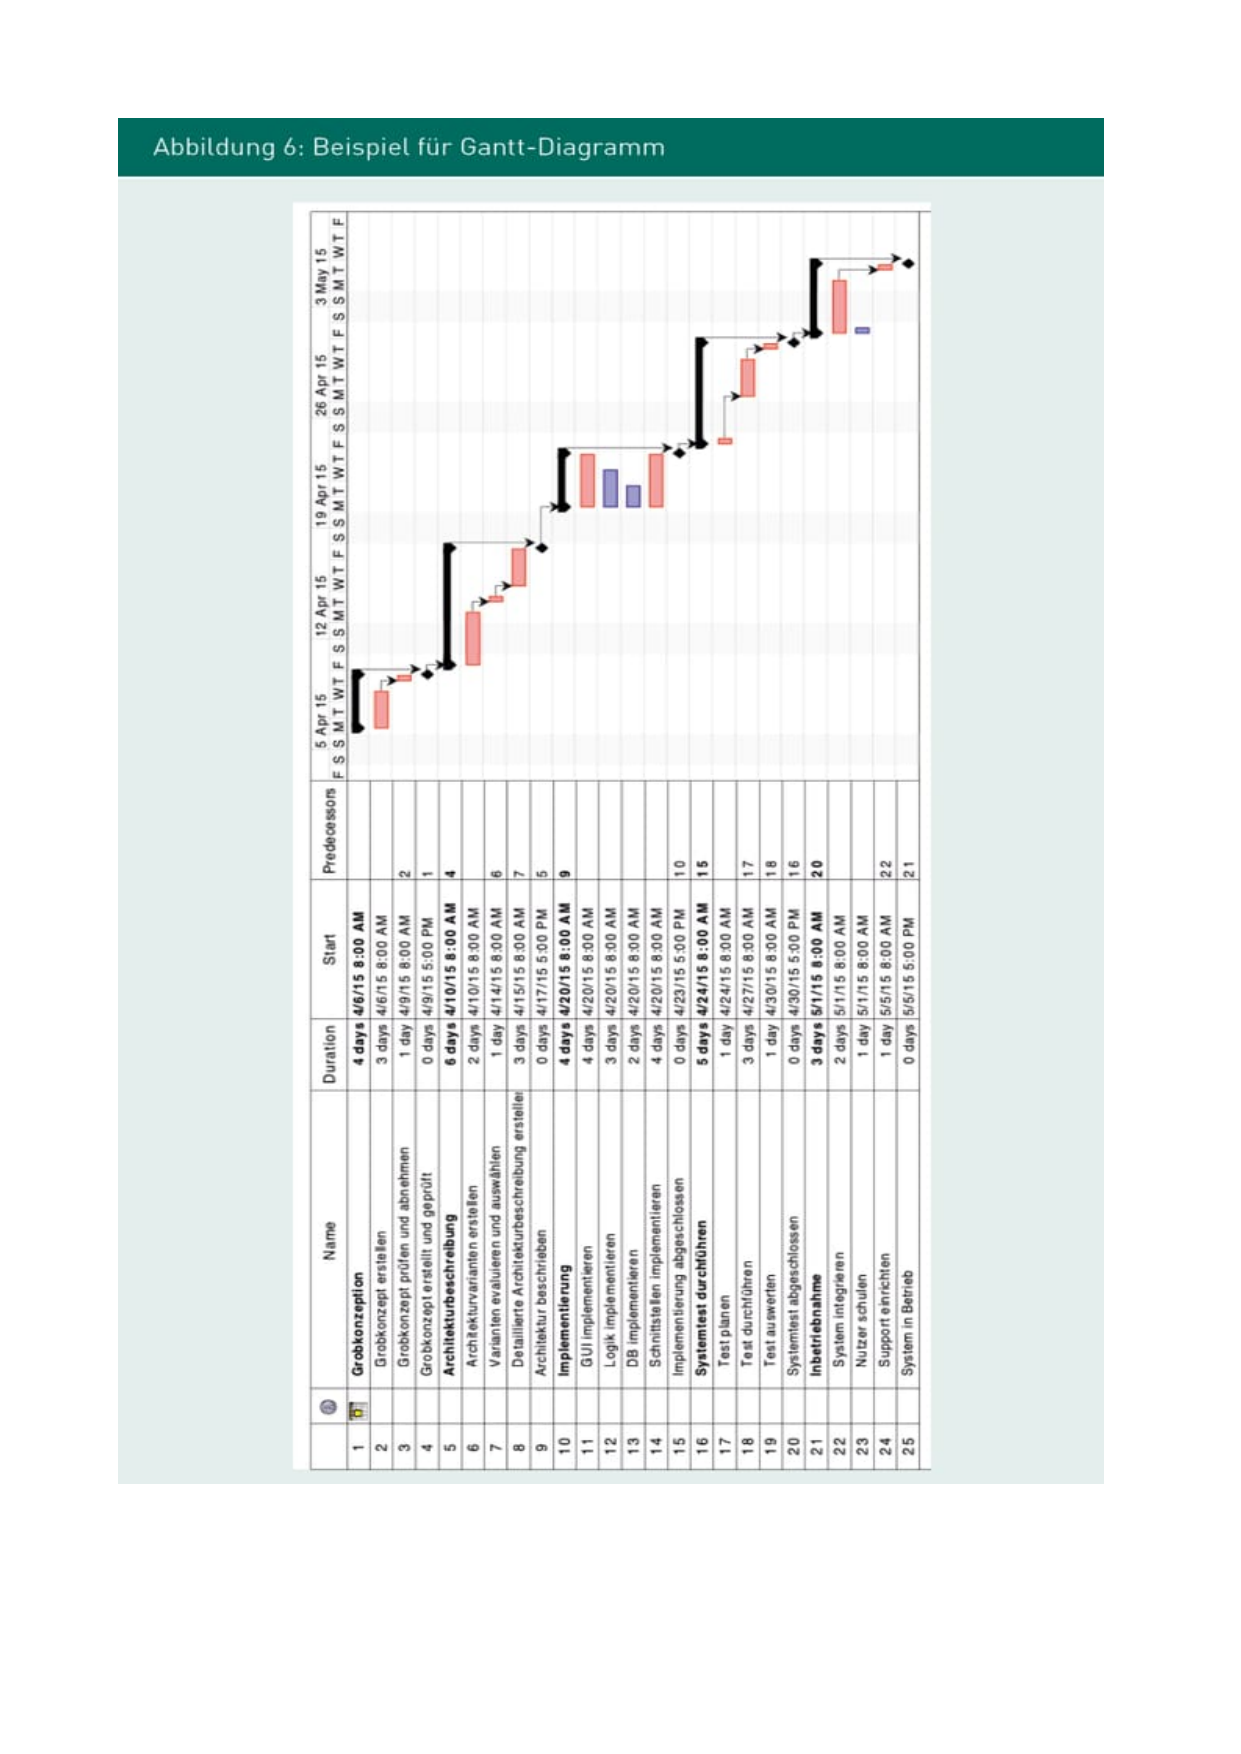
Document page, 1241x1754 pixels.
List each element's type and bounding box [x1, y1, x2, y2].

picture [118, 118, 1104, 1484]
